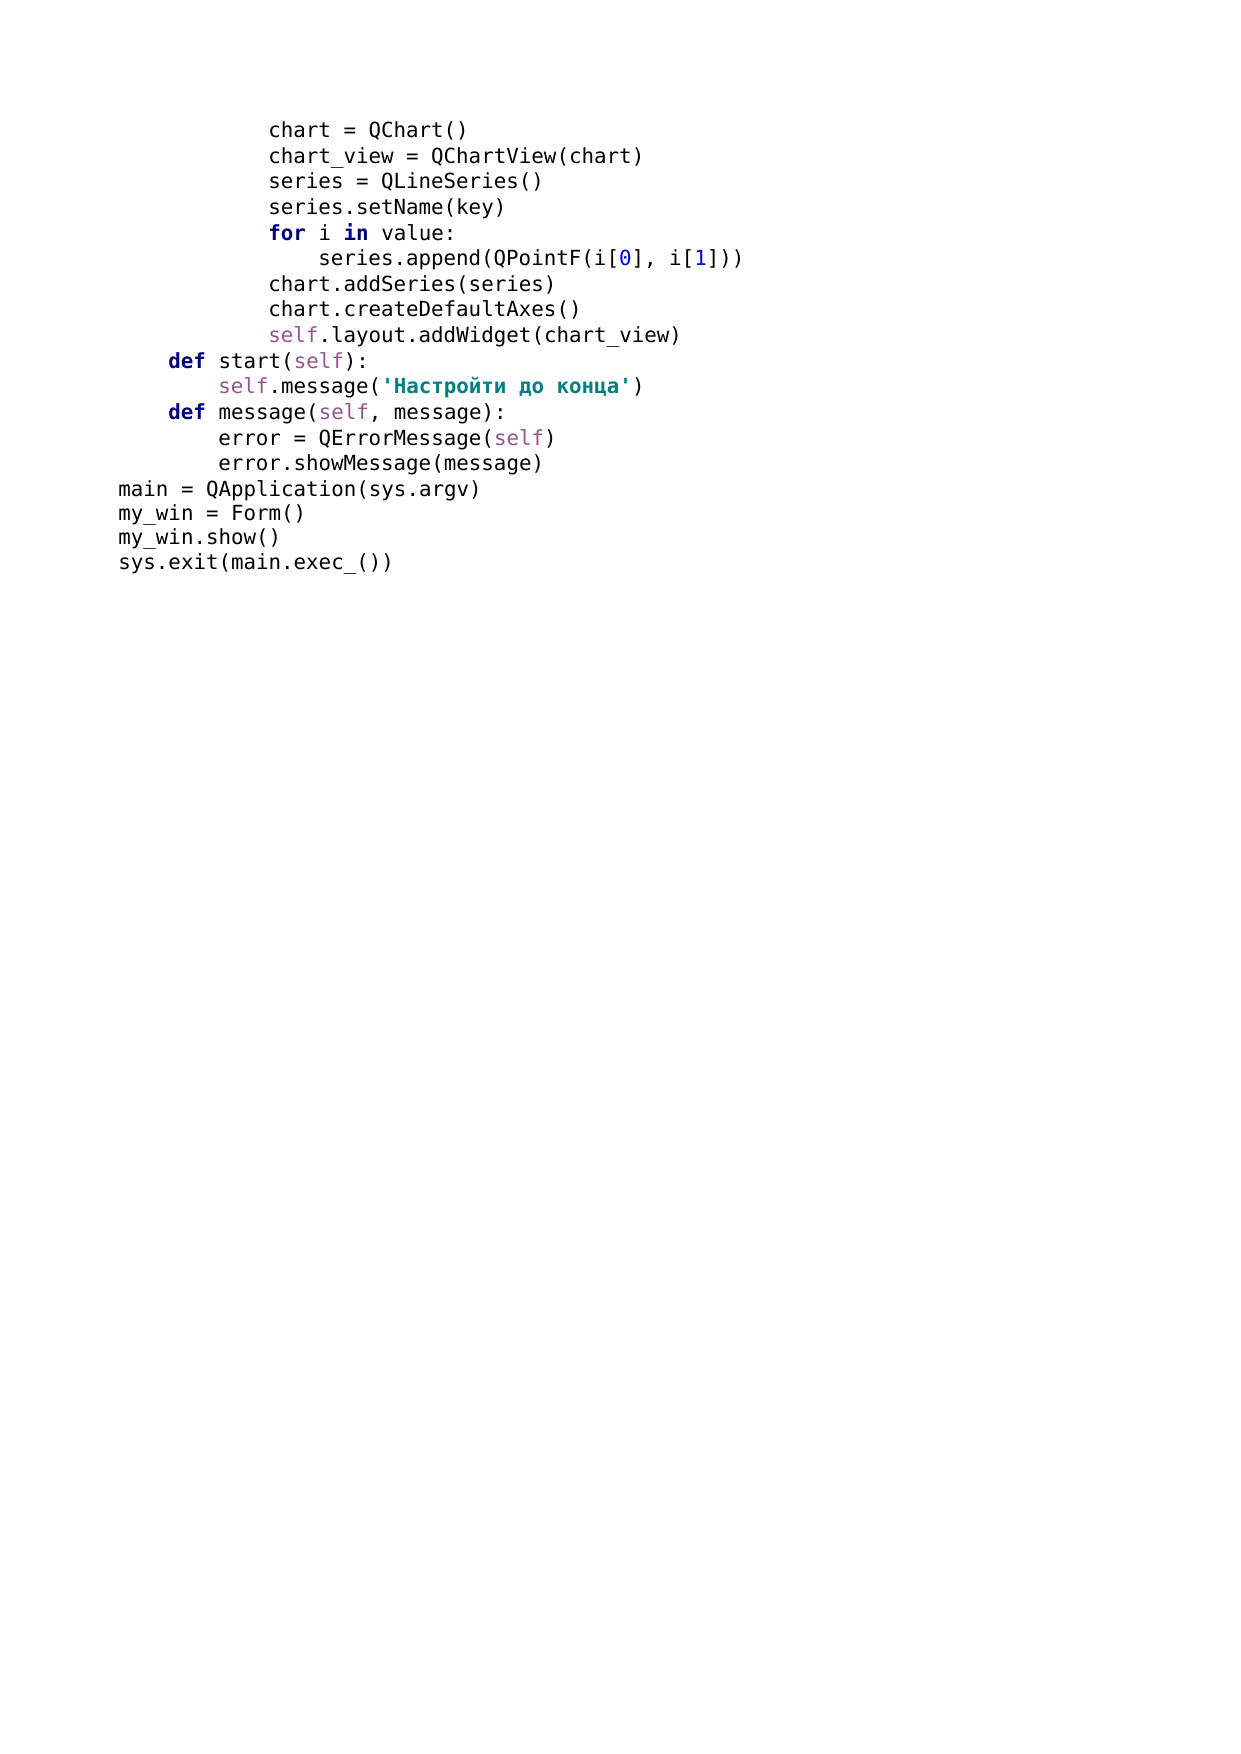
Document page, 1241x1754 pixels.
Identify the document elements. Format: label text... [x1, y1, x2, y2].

text self.layout.addWidget(chart_view) [118, 323, 1122, 349]
text my_win.show() [118, 525, 1122, 550]
text self.message('Настройти до конца') [118, 374, 1122, 400]
text series = QLineSeries() [118, 169, 1122, 195]
text def start(self): [118, 349, 1122, 374]
text def message(self, message): [118, 400, 1122, 426]
text sys.exit(main.exec_()) [118, 550, 1122, 574]
text main = QApplication(sys.argv) [118, 477, 1122, 501]
text error = QErrorMessage(self) [118, 426, 1122, 451]
text chart = QChart() [118, 118, 1122, 144]
text chart.addSeries(series) [118, 272, 1122, 297]
text chart.createDefaultAxes() [118, 297, 1122, 323]
text chart_view = QChartView(chart) [118, 144, 1122, 169]
text my_win = Form() [118, 501, 1122, 525]
text for i in value: [118, 221, 1122, 246]
text error.showMessage(message) [118, 451, 1122, 477]
text series.append(QPointF(i[0], i[1])) [118, 246, 1122, 272]
text series.setName(key) [118, 195, 1122, 221]
